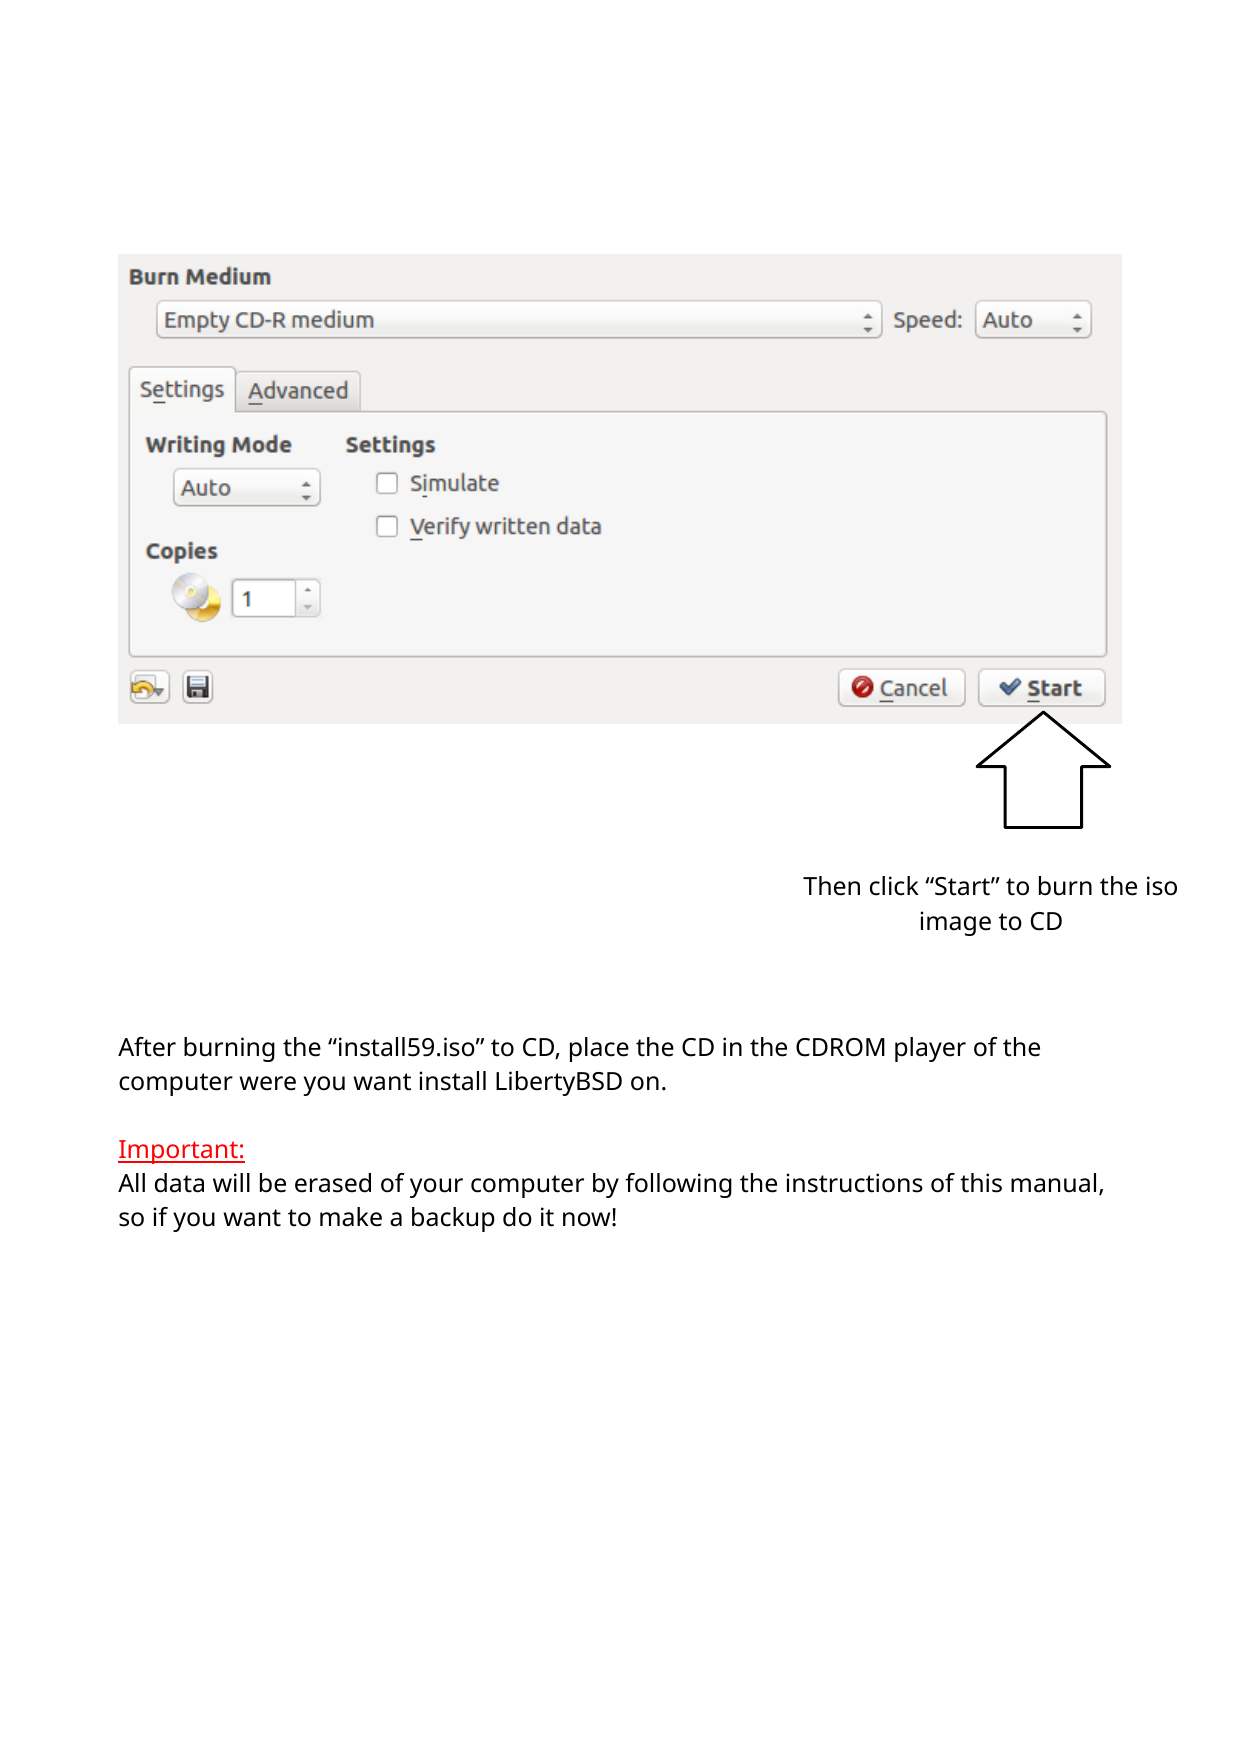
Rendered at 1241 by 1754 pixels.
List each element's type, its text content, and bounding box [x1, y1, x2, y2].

text Important: All data will be erased of your computer by following the instructions of this manual, so if you want to make a backup do it now! [118, 1132, 1122, 1234]
text After burning the “install59.iso” to CD, place the CD in the CDROM player of the computer were you want install LibertyBSD on. [118, 1030, 1122, 1098]
picture [118, 254, 1123, 724]
